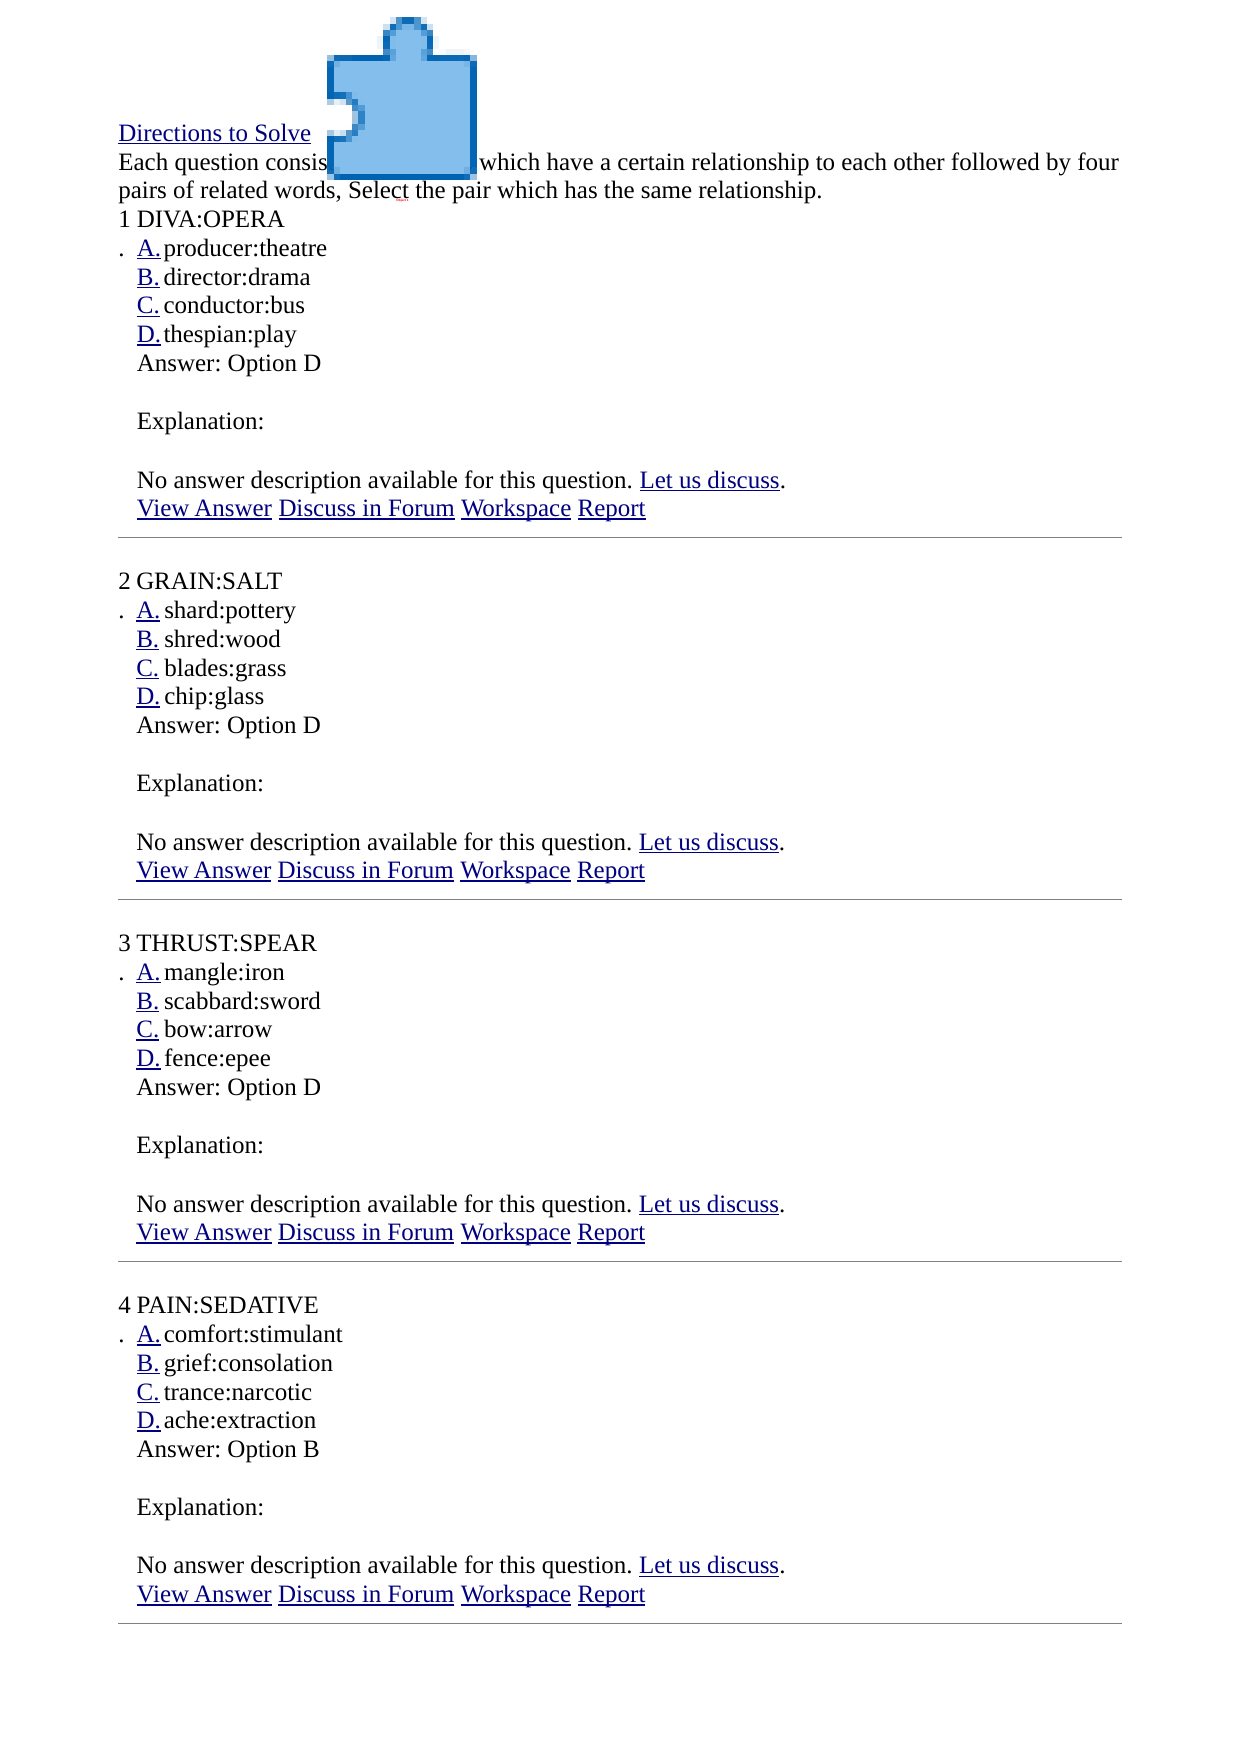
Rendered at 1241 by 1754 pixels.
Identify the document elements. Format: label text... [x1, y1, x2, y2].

table_header 1. [118, 204, 137, 522]
table_cell B. [136, 986, 164, 1014]
table_header 2. [118, 566, 136, 884]
table_cell Answer: Option B Explanation: No answer description available for this question. Let us discuss. View Answer Discuss in Forum Workspace Report [136, 1434, 1122, 1608]
table_header 3. [118, 928, 136, 1246]
table_cell blades:grass [164, 653, 1122, 681]
table_cell ache:extraction [164, 1405, 1122, 1434]
table_cell grief:consolation [164, 1348, 1122, 1377]
table_header A. [136, 1319, 163, 1348]
table_cell B. [136, 1348, 163, 1377]
table_header comfort:stimulant [164, 1319, 1122, 1348]
table_header A. [136, 595, 164, 624]
table_header A. [137, 233, 163, 262]
text Each question consist of two words which have a certain relationship to each other followed by four pairs of related words, Select the pair which has the same relationship. [118, 147, 1122, 204]
table_cell bow:arrow [164, 1015, 1122, 1043]
table_cell Answer: Option D Explanation: No answer description available for this question. Let us discuss. View Answer Discuss in Forum Workspace Report [136, 1072, 1122, 1246]
table_cell B. [137, 262, 163, 291]
table_cell D. [137, 319, 163, 348]
text [477, 118, 1122, 147]
table_header A. [136, 957, 164, 986]
table_cell B. [136, 624, 164, 653]
table_header PAIN:SEDATIVE [136, 1290, 1122, 1389]
table_header shard:pottery [164, 595, 1122, 624]
table_cell D. [141, 327, 150, 341]
text Directions to Solve [118, 118, 352, 147]
table_cell thespian:play [163, 319, 1122, 348]
table_cell C. [136, 1015, 164, 1043]
table_cell C. [137, 291, 163, 319]
table_header THRUST:SPEAR [136, 928, 1122, 957]
table_header mangle:iron [164, 957, 1122, 986]
table_cell trance:narcotic [164, 1377, 1122, 1405]
table_cell C. [136, 653, 164, 681]
table_header DIVA:OPERA [137, 204, 1122, 233]
table_cell D. [136, 681, 164, 710]
table_cell shred:wood [164, 624, 1122, 653]
table_header 4. [118, 1290, 136, 1608]
table_header producer:theatre [163, 233, 1122, 262]
table_cell D. [136, 1405, 163, 1434]
table_cell scabbard:sword [164, 986, 1122, 1014]
table_cell D. [136, 1043, 164, 1072]
table_header GRAIN:SALT [136, 566, 1122, 595]
table_cell conductor:bus [163, 291, 1122, 319]
table_cell Answer: Option D Explanation: No answer description available for this question. Let us discuss. View Answer Discuss in Forum Workspace Report [137, 348, 1122, 522]
table_cell fence:epee [164, 1043, 1122, 1072]
table_cell chip:glass [164, 681, 1122, 710]
table_cell C. [136, 1377, 163, 1405]
table_cell director:drama [163, 262, 1122, 291]
table_cell Answer: Option D Explanation: No answer description available for this question. Let us discuss. View Answer Discuss in Forum Workspace Report [136, 710, 1122, 884]
